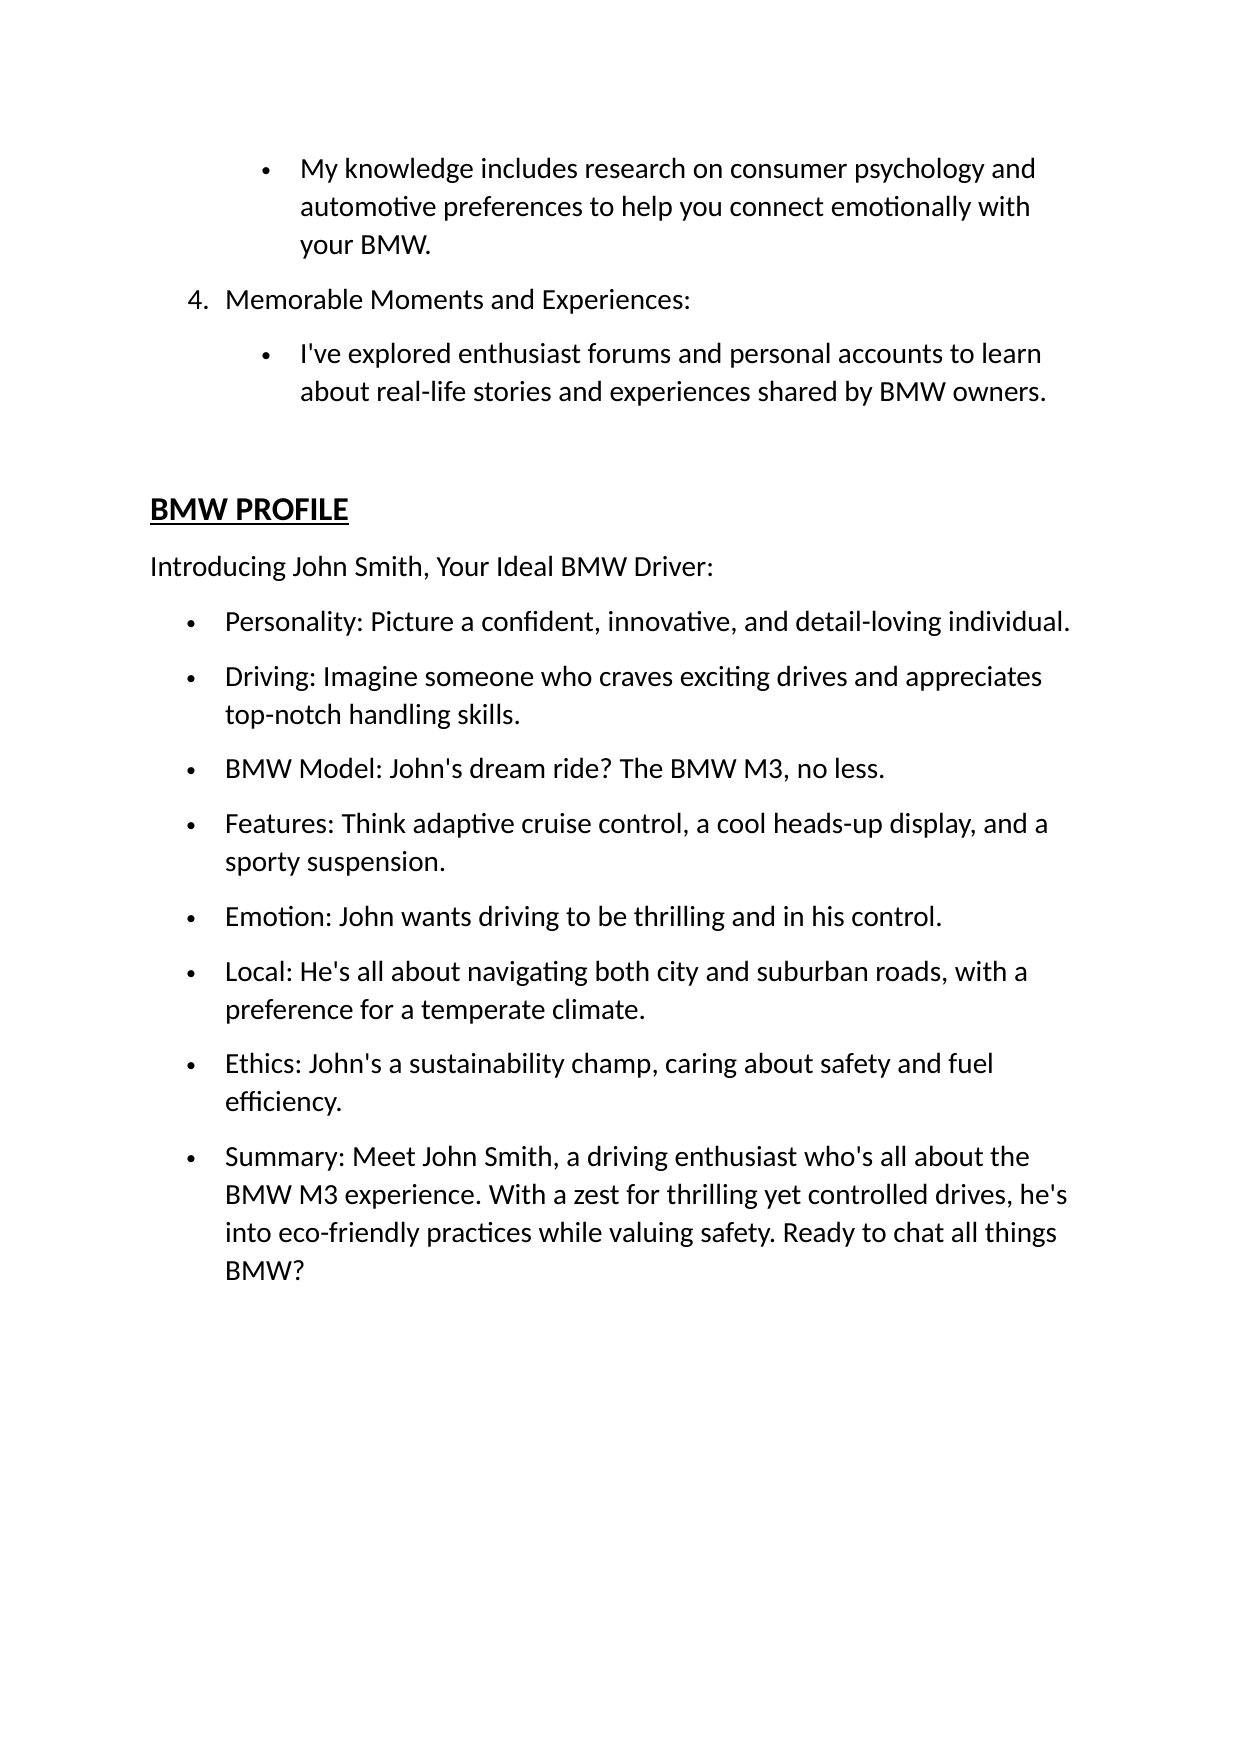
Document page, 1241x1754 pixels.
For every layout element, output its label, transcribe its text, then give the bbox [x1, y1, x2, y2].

list Features: Think adaptive cruise control, a cool heads-up display, and a sporty suspension. [187, 805, 1090, 879]
list Personality: Picture a confident, innovative, and detail-loving individual. [187, 603, 1090, 639]
list My knowledge includes research on consumer psychology and automotive preferences to help you connect emotionally with your BMW. [262, 150, 1090, 262]
list Memorable Moments and Experiences: [187, 281, 1090, 316]
list Driving: Imagine someone who craves exciting drives and appreciates top-notch handling skills. [187, 658, 1090, 732]
list Ethics: John's a sustainability champ, caring about safety and fuel efficiency. [187, 1045, 1090, 1119]
list I've explored enthusiast forums and personal accounts to learn about real-life stories and experiences shared by BMW owners. [262, 335, 1090, 409]
list Summary: Meet John Smith, a driving enthusiast who's all about the BMW M3 experience. With a zest for thrilling yet controlled drives, he's into eco-friendly practices while valuing safety. Ready to chat all things BMW? [187, 1138, 1090, 1288]
list Local: He's all about navigating both city and suburban roads, with a preference for a temperate climate. [187, 953, 1090, 1026]
list BMW Model: John's dream ride? The BMW M3, no less. [187, 751, 1090, 786]
text Introducing John Smith, Your Ideal BMW Driver: [150, 548, 1090, 584]
list Emotion: John wants driving to be thrilling and in his control. [187, 898, 1090, 934]
text BMW PROFILE [150, 488, 1090, 529]
